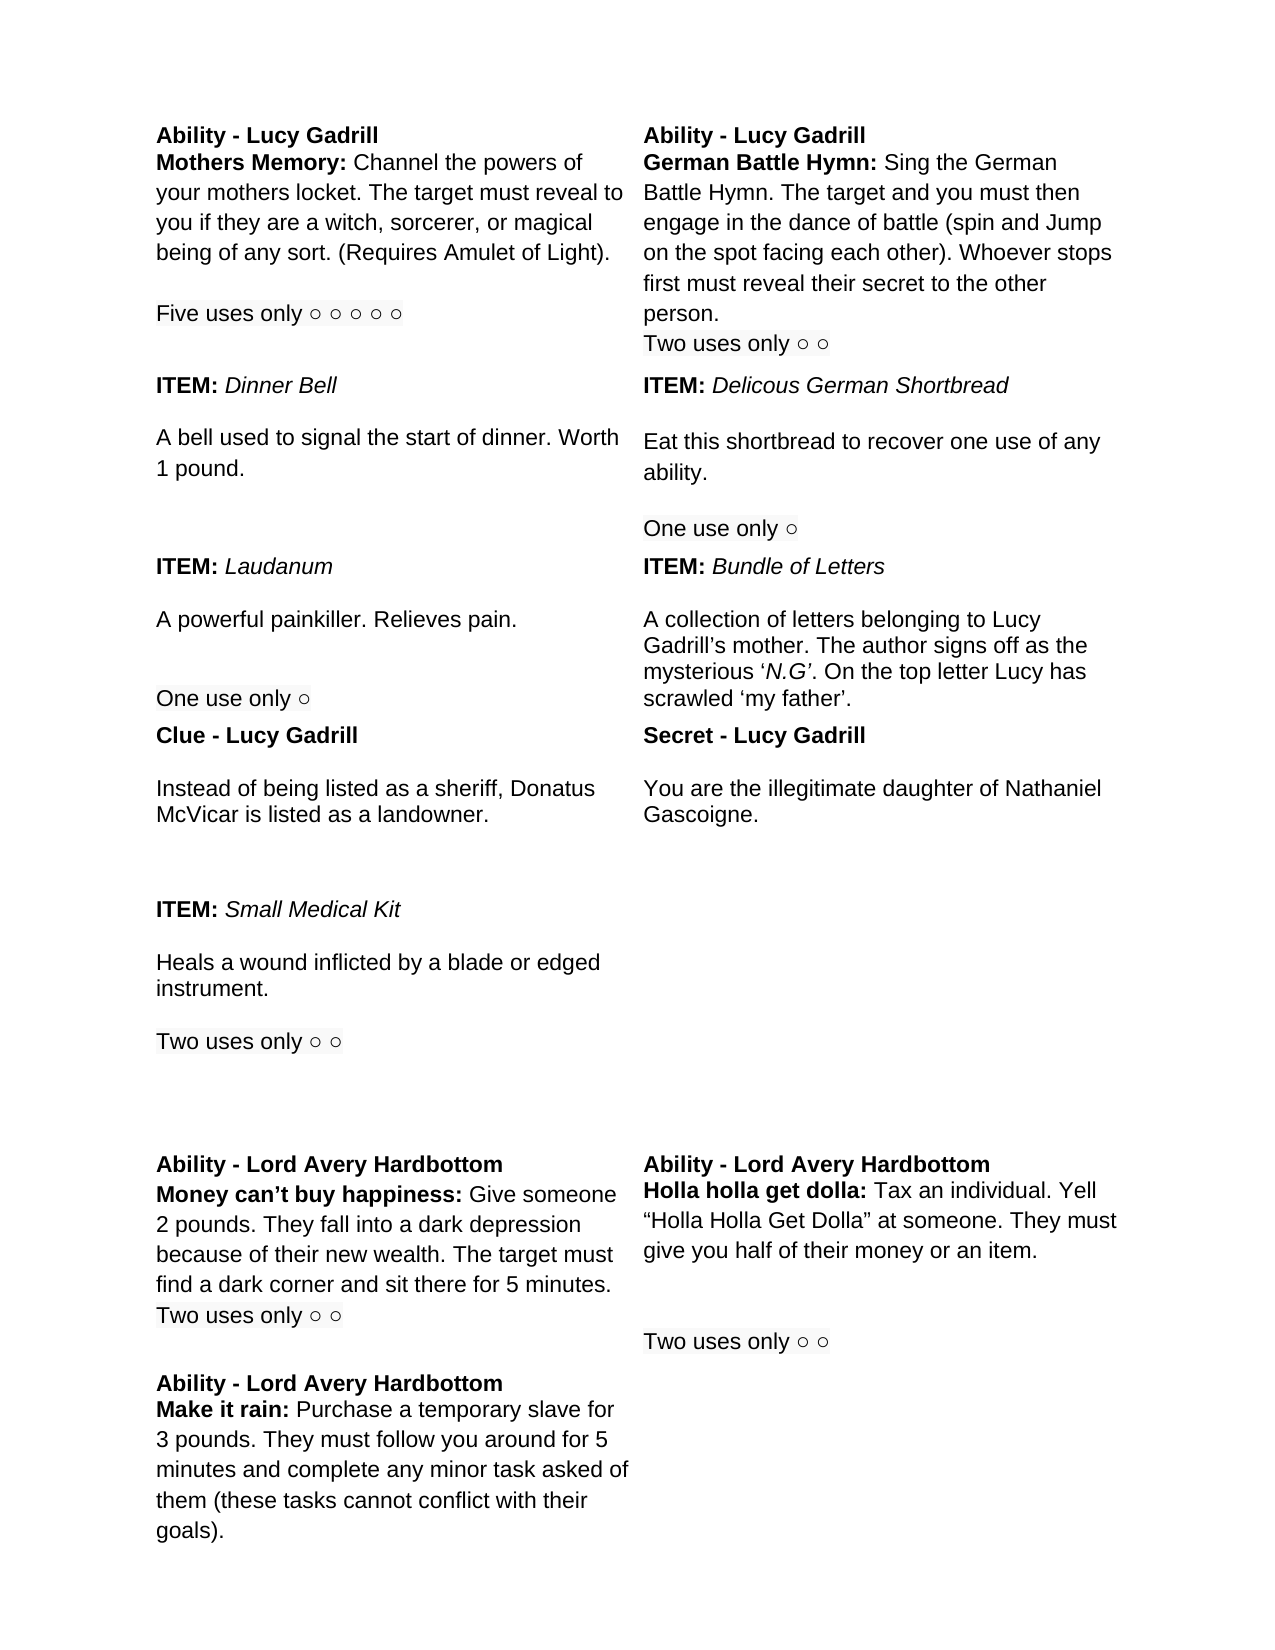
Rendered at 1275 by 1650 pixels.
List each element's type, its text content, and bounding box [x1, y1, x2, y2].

table_cell [638, 1364, 1125, 1553]
table_cell ITEM: Delicous German Shortbread Eat this shortbread to recover one use of any ability. One use only ○ [638, 366, 1125, 547]
table_cell Secret - Lucy Gadrill You are the illegitimate daughter of Nathaniel Gascoigne. [638, 717, 1125, 860]
table_cell ITEM: Dinner Bell A bell used to signal the start of dinner. Worth 1 pound. [150, 366, 637, 547]
table_cell Ability - Lucy Gadrill Mothers Memory: Channel the powers of your mothers locket. The target must reveal to you if they are a witch, sorcerer, or magical being of any sort. (Requires Amulet of Light). Five uses only ○ ○ ○ ○ ○ [150, 117, 637, 366]
table_header [150, 75, 637, 117]
table_header ITEM: Small Medical Kit Heals a wound inflicted by a blade or edged instrument. Two uses only ○ ○ [150, 890, 637, 1060]
table_header Ability - Lord Avery Hardbottom Money can’t buy happiness: Give someone 2 pounds. They fall into a dark depression because of their new wealth. The target must find a dark corner and sit there for 5 minutes. Two uses only ○ ○ [150, 1145, 637, 1364]
table_cell Ability - Lord Avery Hardbottom Make it rain: Purchase a temporary slave for 3 pounds. They must follow you around for 5 minutes and complete any minor task asked of them (these tasks cannot conflict with their goals). [150, 1364, 637, 1553]
table_cell ITEM: Laudanum A powerful painkiller. Relieves pain. One use only ○ [150, 547, 637, 717]
table_header [638, 890, 1125, 1060]
table_cell ITEM: Bundle of Letters A collection of letters belonging to Lucy Gadrill’s mother. The author signs off as the mysterious ‘N.G’. On the top letter Lucy has scrawled ‘my father’. [638, 547, 1125, 717]
table_header Ability - Lord Avery Hardbottom Holla holla get dolla: Tax an individual. Yell “Holla Holla Get Dolla” at someone. They must give you half of their money or an item. Two uses only ○ ○ [638, 1145, 1125, 1364]
table_cell Ability - Lucy Gadrill German Battle Hymn: Sing the German Battle Hymn. The target and you must then engage in the dance of battle (spin and Jump on the spot facing each other). Whoever stops first must reveal their secret to the other person. Two uses only ○ ○ [638, 117, 1125, 366]
table_cell Clue - Lucy Gadrill Instead of being listed as a sheriff, Donatus McVicar is listed as a landowner. [150, 717, 637, 860]
table_header [638, 75, 1125, 117]
